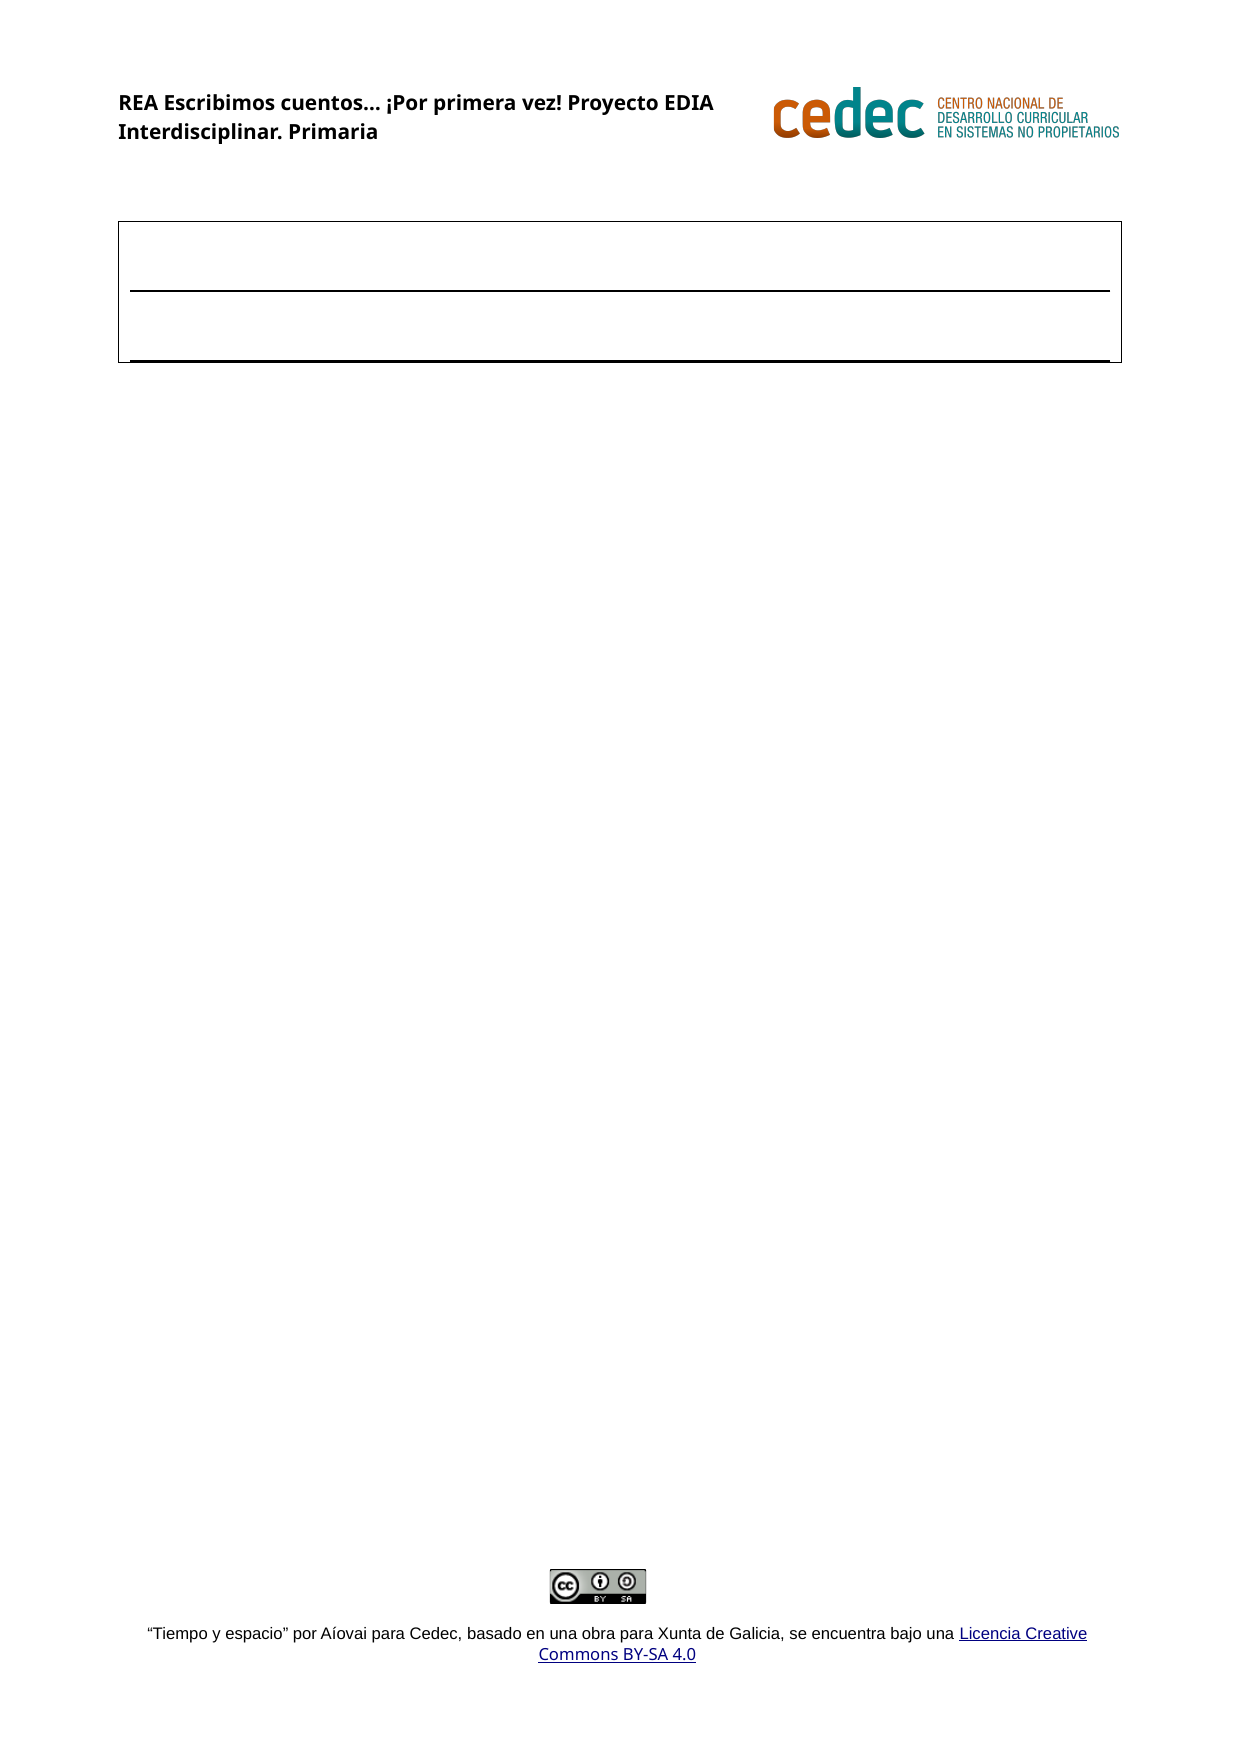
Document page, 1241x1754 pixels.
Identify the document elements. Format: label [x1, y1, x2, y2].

picture [549, 1569, 647, 1604]
table_cell [119, 222, 1121, 362]
picture [773, 87, 1119, 138]
